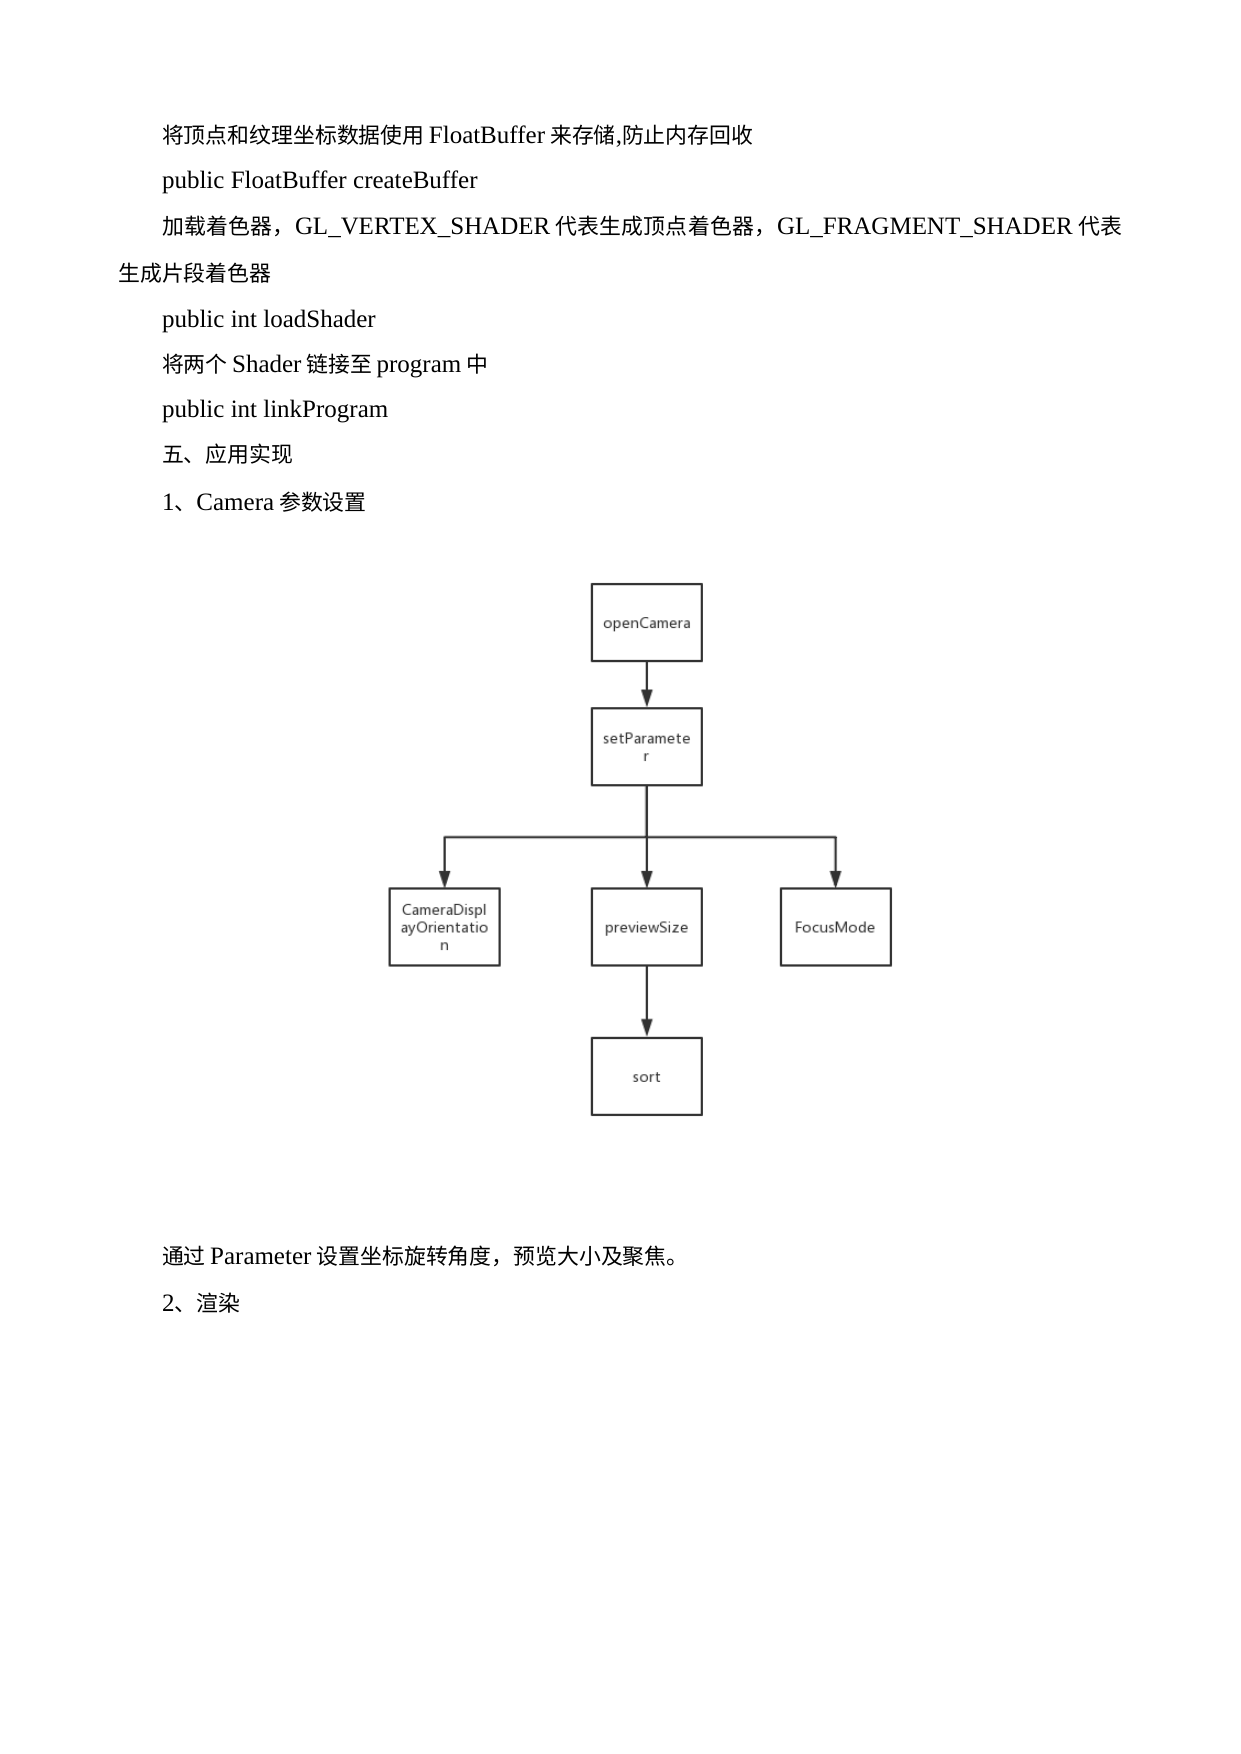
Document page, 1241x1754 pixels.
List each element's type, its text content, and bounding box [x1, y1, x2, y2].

text 将两个Shader链接至program中 [118, 347, 1122, 378]
text 将顶点和纹理坐标数据使用FloatBuffer来存储,防止内存回收 [118, 118, 1122, 150]
text 2、渲染 [118, 1286, 1122, 1318]
text public FloatBuffer createBuffer [118, 166, 1122, 194]
text 加载着色器，GL_VERTEX_SHADER代表生成顶点着色器，GL_FRAGMENT_SHADER代表生成片段着色器 [118, 209, 1122, 288]
text public int linkProgram [118, 394, 1122, 423]
text public int loadShader [118, 304, 1122, 332]
text 通过Parameter设置坐标旋转角度，预览大小及聚焦。 [118, 1239, 1122, 1270]
text 五、应用实现 [118, 437, 1122, 469]
text 1、Camera参数设置 [118, 485, 1122, 517]
picture [282, 557, 958, 1182]
